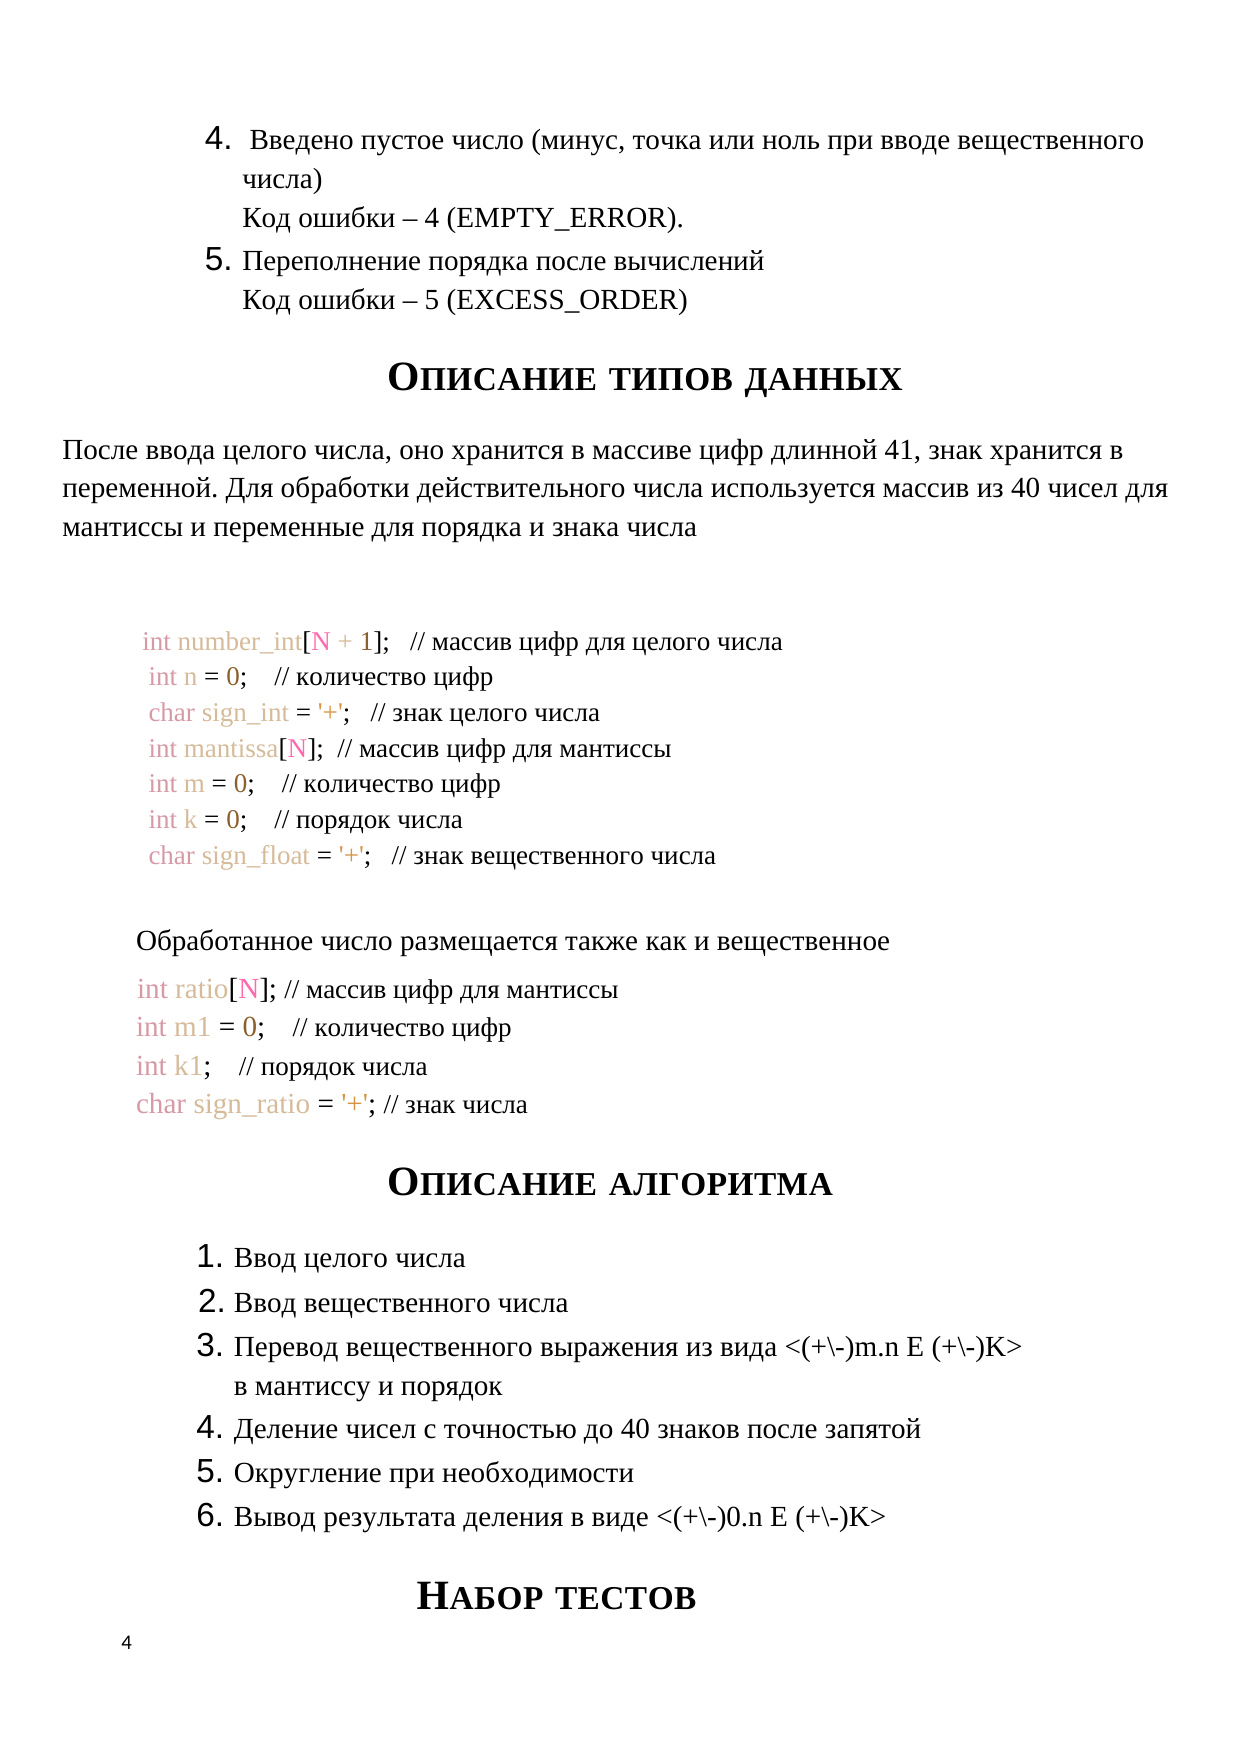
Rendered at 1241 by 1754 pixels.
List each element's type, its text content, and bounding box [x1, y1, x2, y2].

list Деление чисел с точностью до 40 знаков после запятой [196, 1407, 1204, 1445]
text int m = 0; // количество цифр [121, 768, 1204, 799]
text int m1 = 0; // количество цифр [121, 1009, 1204, 1043]
list Вывод результата деления в виде <(+\-)0.n E (+\-)K> [196, 1495, 1204, 1534]
text char sign_ratio = '+'; // знак числа [121, 1087, 1204, 1120]
list Округление при необходимости [196, 1451, 1204, 1489]
text int number_int[N + 1]; // массив цифр для целого числа [121, 625, 1204, 656]
list Ввод целого числа [196, 1237, 1204, 1275]
subtitle Набор тестов [416, 1571, 1204, 1618]
list Переполнение порядка после вычислений Код ошибки – 5 (EXCESS_ORDER) [204, 239, 1204, 316]
list Введено пустое число (минус, точка или ноль при вводе вещественного числа) Код ошибки – 4 (EMPTY_ERROR). [204, 118, 1204, 234]
text int n = 0; // количество цифр [121, 660, 1204, 692]
text int mantissa[N]; // массив цифр для мантиссы [121, 732, 1204, 763]
text char sign_int = '+'; // знак целого числа [121, 696, 1204, 727]
text int ratio[N]; // массив цифр для мантиссы [121, 971, 1204, 1004]
text char sign_float = '+'; // знак вещественного числа [121, 839, 1204, 870]
text Обработанное число размещается также как и вещественное [121, 923, 1204, 956]
text int k = 0; // порядок числа [121, 803, 1204, 834]
list Перевод вещественного выражения из вида <(+\-)m.n E (+\-)K> в мантиссу и порядок [196, 1325, 1204, 1402]
text int k1; // порядок числа [121, 1048, 1204, 1082]
subtitle Описание типов данных [269, 352, 1204, 400]
list Ввод вещественного числа [198, 1281, 1204, 1319]
subtitle Описание алгоритма [121, 1156, 1204, 1204]
list После ввода целого числа, оно хранится в массиве цифр длинной 41, знак хранится в переменной. Для обработки действительного числа используется массив из 40 чисел для мантиссы и переменные для порядка и знака числа [62, 432, 1204, 543]
